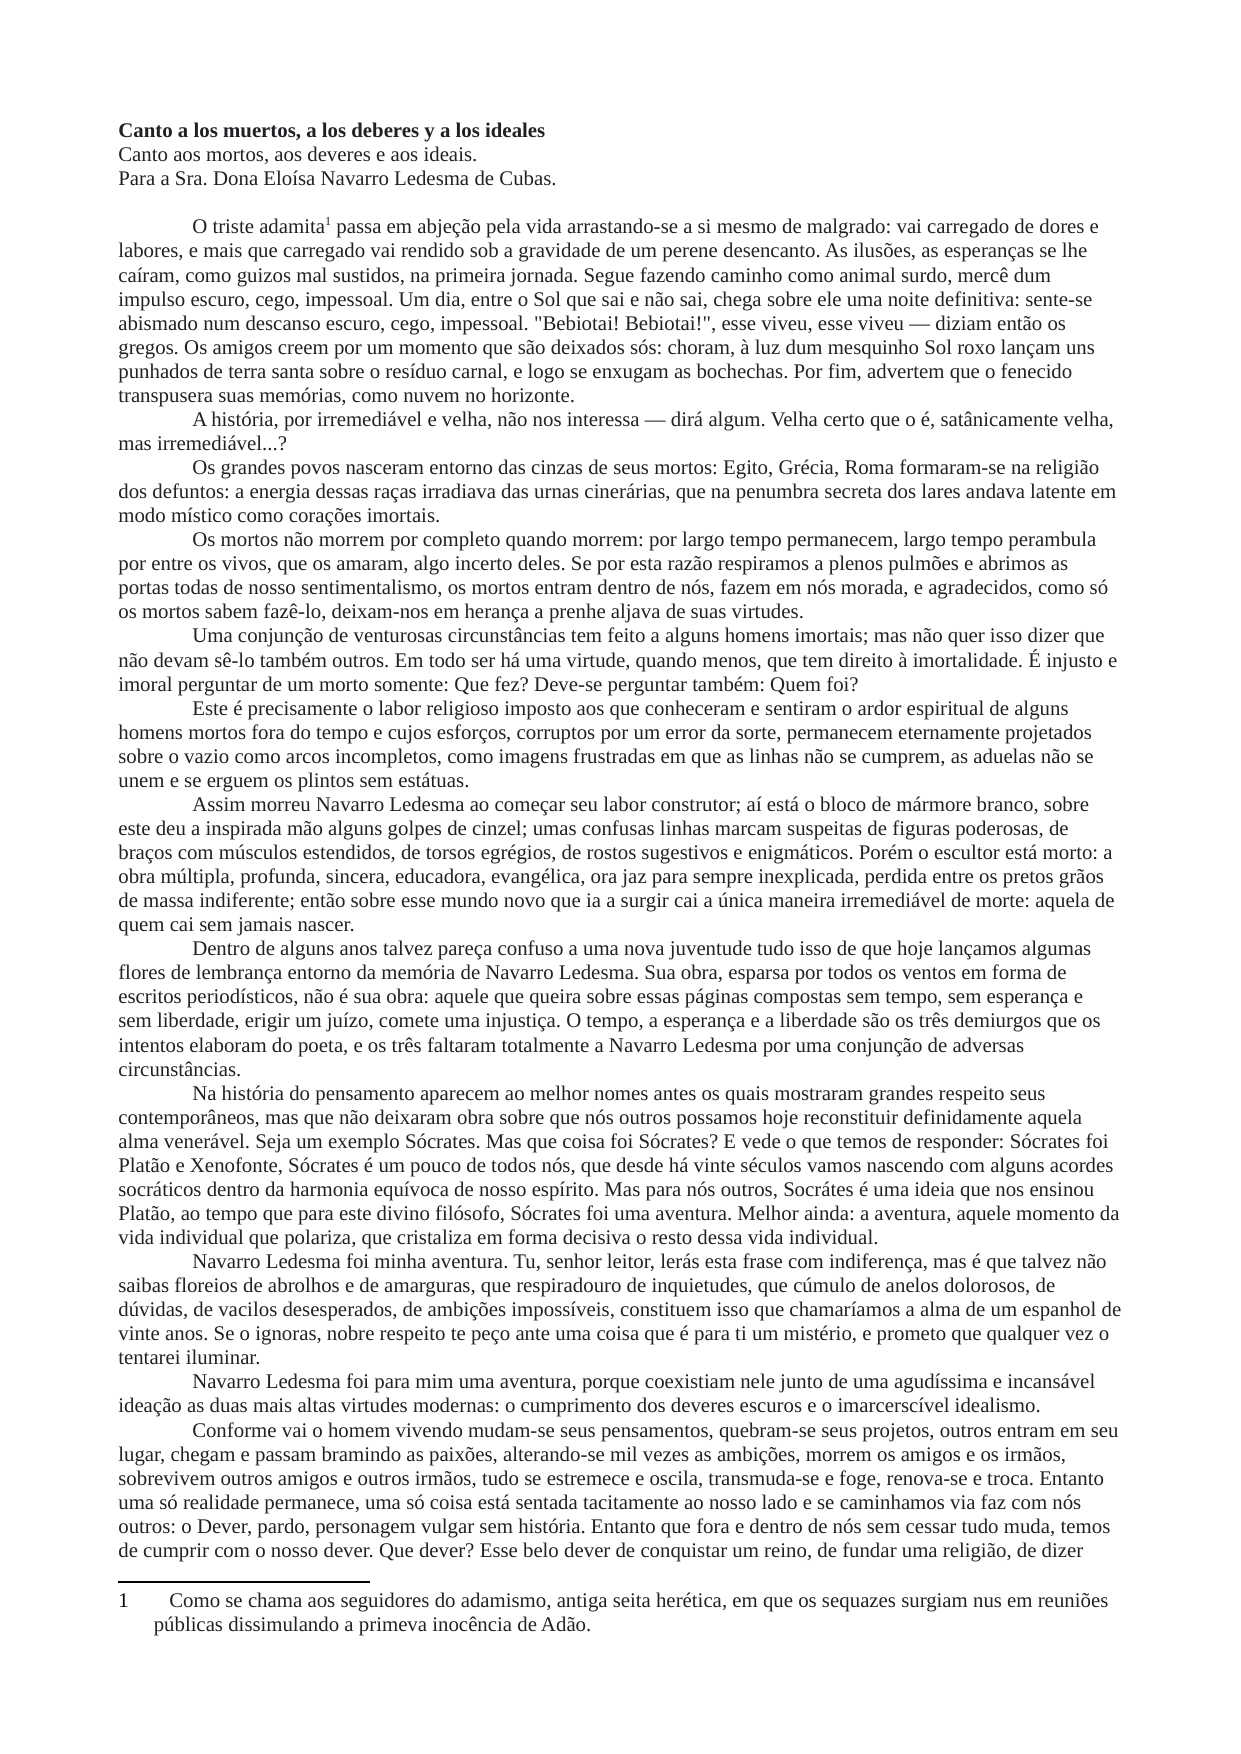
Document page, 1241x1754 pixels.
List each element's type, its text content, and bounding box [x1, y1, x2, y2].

text Dentro de alguns anos talvez pareça confuso a uma nova juventude tudo isso de que hoje lançamos algumas flores de lembrança entorno da memória de Navarro Ledesma. Sua obra, esparsa por todos os ventos em forma de escritos periodísticos, não é sua obra: aquele que queira sobre essas páginas compostas sem tempo, sem esperança e sem liberdade, erigir um juízo, comete uma injustiça. O tempo, a esperança e a liberdade são os três demiurgos que os intentos elaboram do poeta, e os três faltaram totalmente a Navarro Ledesma por uma conjunção de adversas circunstâncias. [118, 936, 1122, 1081]
text Conforme vai o homem vivendo mudam-se seus pensamentos, quebram-se seus projetos, outros entram em seu lugar, chegam e passam bramindo as paixões, alterando-se mil vezes as ambições, morrem os amigos e os irmãos, sobrevivem outros amigos e outros irmãos, tudo se estremece e oscila, transmuda-se e foge, renova-se e troca. Entanto uma só realidade permanece, uma só coisa está sentada tacitamente ao nosso lado e se caminhamos via faz com nós outros: o Dever, pardo, personagem vulgar sem história. Entanto que fora e dentro de nós sem cessar tudo muda, temos de cumprir com o nosso dever. Que dever? Esse belo dever de conquistar um reino, de fundar uma religião, de dizer [118, 1417, 1122, 1562]
text Como se chama aos seguidores do adamismo, antiga seita herética, em que os sequazes surgiam nus em reuniões públicas dissimulando a primeva inocência de Adão. [118, 1588, 1122, 1636]
text Canto a los muertos, a los deberes y a los ideales [118, 118, 1122, 142]
text Navarro Ledesma foi para mim uma aventura, porque coexistiam nele junto de uma agudíssima e incansável ideação as duas mais altas virtudes modernas: o cumprimento dos deveres escuros e o imarcerscível idealismo. [118, 1369, 1122, 1417]
text Na história do pensamento aparecem ao melhor nomes antes os quais mostraram grandes respeito seus contemporâneos, mas que não deixaram obra sobre que nós outros possamos hoje reconstituir definidamente aquela alma venerável. Seja um exemplo Sócrates. Mas que coisa foi Sócrates? E vede o que temos de responder: Sócrates foi Platão e Xenofonte, Sócrates é um pouco de todos nós, que desde há vinte séculos vamos nascendo com alguns acordes socráticos dentro da harmonia equívoca de nosso espírito. Mas para nós outros, Socrátes é uma ideia que nos ensinou Platão, ao tempo que para este divino filósofo, Sócrates foi uma aventura. Melhor ainda: a aventura, aquele momento da vida individual que polariza, que cristaliza em forma decisiva o resto dessa vida individual. [118, 1081, 1122, 1249]
text Navarro Ledesma foi minha aventura. Tu, senhor leitor, lerás esta frase com indiferença, mas é que talvez não saibas floreios de abrolhos e de amarguras, que respiradouro de inquietudes, que cúmulo de anelos dolorosos, de dúvidas, de vacilos desesperados, de ambições impossíveis, constituem isso que chamaríamos a alma de um espanhol de vinte anos. Se o ignoras, nobre respeito te peço ante uma coisa que é para ti um mistério, e prometo que qualquer vez o tentarei iluminar. [118, 1249, 1122, 1369]
text Canto aos mortos, aos deveres e aos ideais. Para a Sra. Dona Eloísa Navarro Ledesma de Cubas. O triste adamita passa em abjeção pela vida arrastando-se a si mesmo de malgrado: vai carregado de dores e labores, e mais que carregado vai rendido sob a gravidade de um perene desencanto. As ilusões, as esperanças se lhe caíram, como guizos mal sustidos, na primeira jornada. Segue fazendo caminho como animal surdo, mercê dum impulso escuro, cego, impessoal. Um dia, entre o Sol que sai e não sai, chega sobre ele uma noite definitiva: sente-se abismado num descanso escuro, cego, impessoal. "Bebiotai! Bebiotai!", esse viveu, esse viveu — diziam então os gregos. Os amigos creem por um momento que são deixados sós: choram, à luz dum mesquinho Sol roxo lançam uns punhados de terra santa sobre o resíduo carnal, e logo se enxugam as bochechas. Por fim, advertem que o fenecido transpusera suas memórias, como nuvem no horizonte. A história, por irremediável e velha, não nos interessa — dirá algum. Velha certo que o é, satânicamente velha, mas irremediável...? Os grandes povos nasceram entorno das cinzas de seus mortos: Egito, Grécia, Roma formaram-se na religião dos defuntos: a energia dessas raças irradiava das urnas cinerárias, que na penumbra secreta dos lares andava latente em modo místico como corações imortais. Os mortos não morrem por completo quando morrem: por largo tempo permanecem, largo tempo perambula por entre os vivos, que os amaram, algo incerto deles. Se por esta razão respiramos a plenos pulmões e abrimos as portas todas de nosso sentimentalismo, os mortos entram dentro de nós, fazem em nós morada, e agradecidos, como só os mortos sabem fazê-lo, deixam-nos em herança a prenhe aljava de suas virtudes. Uma conjunção de venturosas circunstâncias tem feito a alguns homens imortais; mas não quer isso dizer que não devam sê-lo também outros. Em todo ser há uma virtude, quando menos, que tem direito à imortalidade. É injusto e imoral perguntar de um morto somente: Que fez? Deve-se perguntar também: Quem foi? Este é precisamente o labor religioso imposto aos que conheceram e sentiram o ardor espiritual de alguns homens mortos fora do tempo e cujos esforços, corruptos por um error da sorte, permanecem eternamente projetados sobre o vazio como arcos incompletos, como imagens frustradas em que as linhas não se cumprem, as aduelas não se unem e se erguem os plintos sem estátuas. Assim morreu Navarro Ledesma ao começar seu labor construtor; aí está o bloco de mármore branco, sobre este deu a inspirada mão alguns golpes de cinzel; umas confusas linhas marcam suspeitas de figuras poderosas, de braços com músculos estendidos, de torsos egrégios, de rostos sugestivos e enigmáticos. Porém o escultor está morto: a obra múltipla, profunda, sincera, educadora, evangélica, ora jaz para sempre inexplicada, perdida entre os pretos grãos de massa indiferente; então sobre esse mundo novo que ia a surgir cai a única maneira irremediável de morte: aquela de quem cai sem jamais nascer. [118, 142, 1122, 936]
